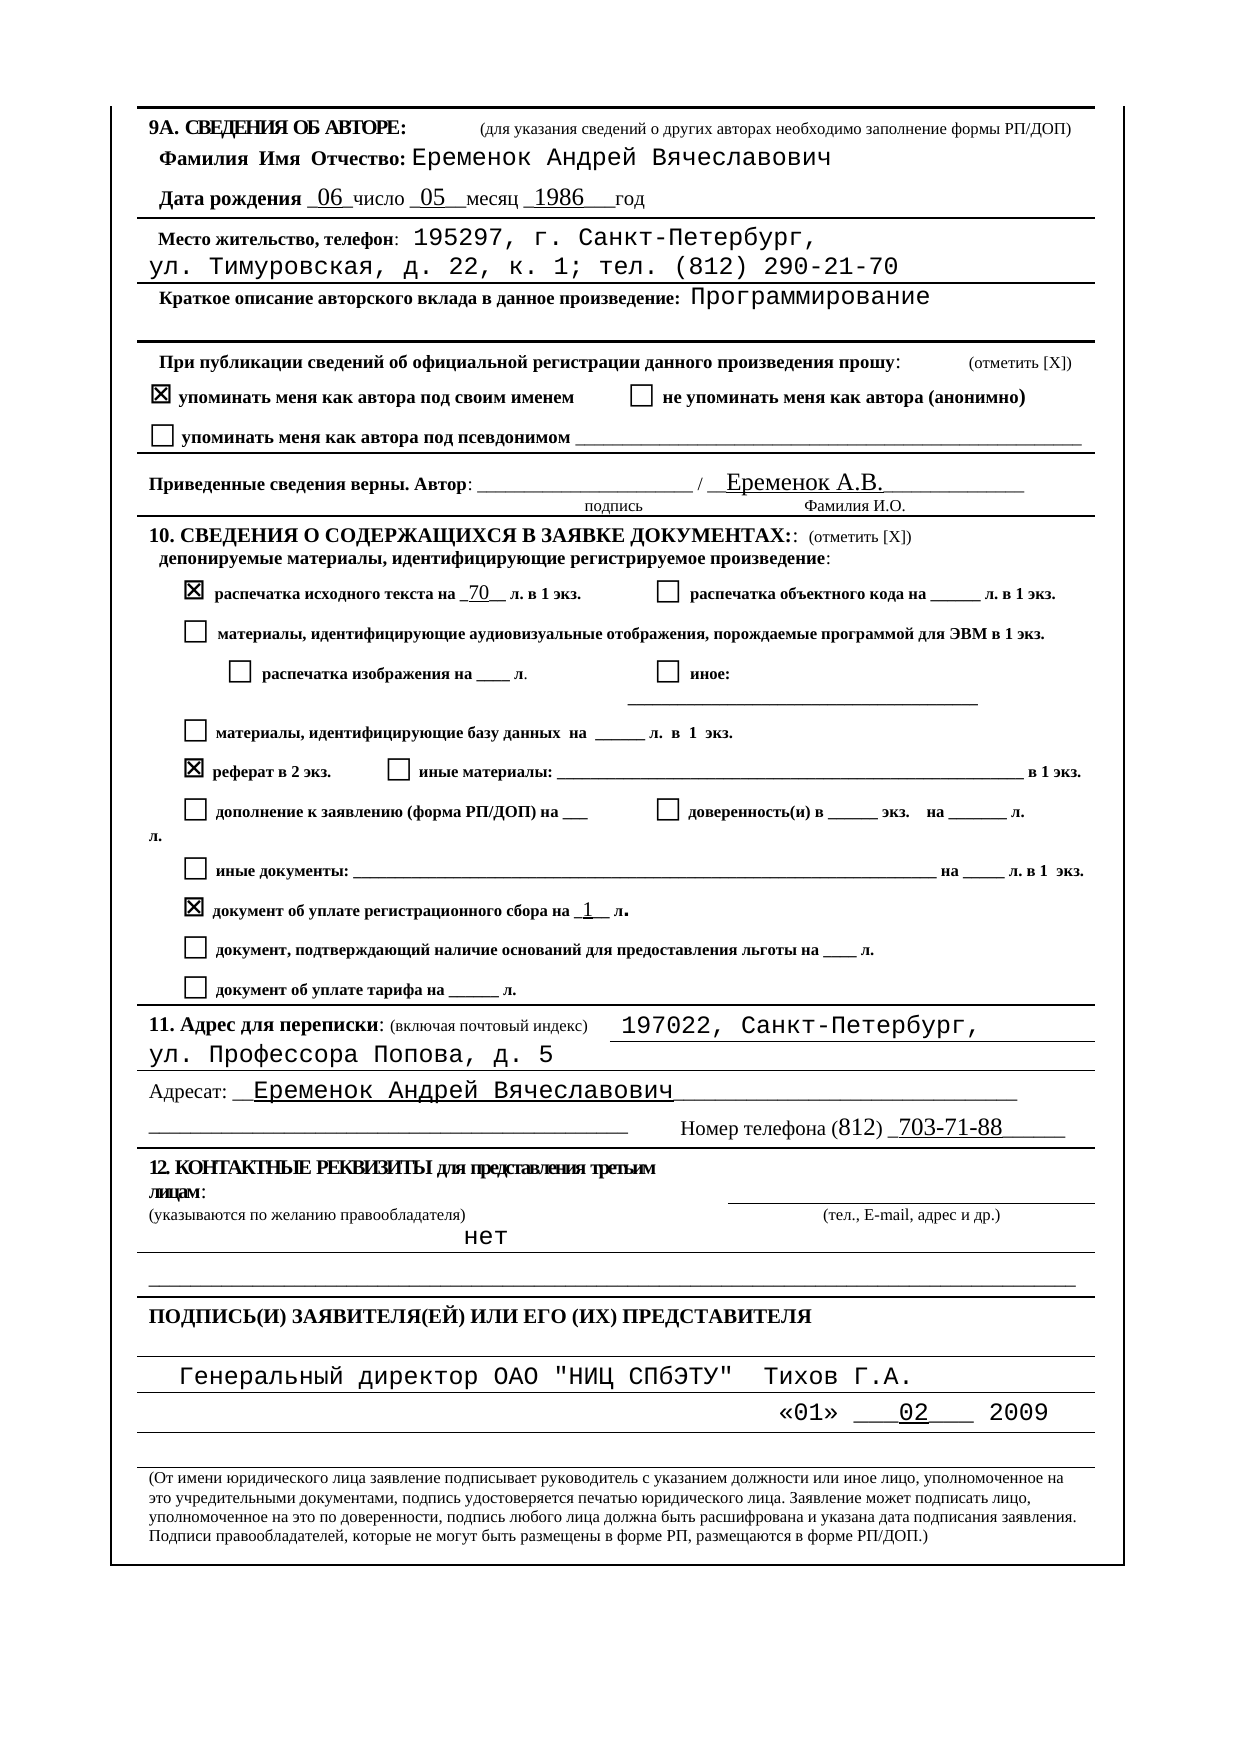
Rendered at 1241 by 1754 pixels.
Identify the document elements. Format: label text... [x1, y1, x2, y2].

table_cell ⊠ реферат в 2 экз. [137, 747, 373, 786]
table_cell [112, 1432, 137, 1467]
table_cell 11. Адрес для переписки: (включая почтовый индекс) [137, 1006, 610, 1041]
table_cell □ материалы, идентифицирующие базу данных на ______ л. в 1 экз. [137, 707, 1095, 747]
table_cell 9А. СВЕДЕНИЯ ОБ АВТОРЕ: (для указания сведений о других авторах необходимо заполнение формы РП/ДОП) [137, 109, 1095, 139]
table_cell [1095, 1328, 1123, 1356]
table_cell [112, 1147, 137, 1203]
table_cell [1095, 648, 1123, 707]
table_cell [137, 1328, 1095, 1356]
table_cell 197022, Санкт-Петербург, [610, 1006, 1095, 1041]
table_cell [112, 340, 137, 373]
table_cell [112, 106, 137, 139]
table_cell [1095, 496, 1123, 515]
table_cell □ не упоминать меня как автора (анонимно) [616, 373, 1095, 412]
table_cell [1095, 1041, 1123, 1070]
table_cell [112, 175, 137, 217]
table_cell [1095, 1224, 1123, 1252]
table_cell [1095, 1070, 1123, 1112]
table_cell [1095, 1203, 1123, 1223]
table_cell [728, 1149, 1095, 1203]
table_cell [1095, 452, 1123, 496]
table_cell нет [137, 1224, 1095, 1252]
table_cell Приведенные сведения верны. Автор: _______________________ / __Еременок А.В._______________ [137, 454, 1095, 496]
table_cell Генеральный директор ОАО "НИЦ СПбЭТУ" Тихов Г.А. [137, 1357, 1095, 1392]
table_cell [1095, 1467, 1123, 1564]
table_cell (От имени юридического лица заявление подписывает руководитель с указанием должности или иное лицо, уполномоченное на это учредительными документами, подпись удостоверяется печатью юридического лица. Заявление может подписать лицо, уполномоченное на это по доверенности, подпись любого лица должна быть расшифрована и указана дата подписания заявления. Подписи правообладателей, которые не могут быть размещены в форме РП, размещаются в форме РП/ДОП.) [137, 1468, 1095, 1564]
table_cell [112, 964, 137, 1004]
table_cell [137, 1433, 1095, 1467]
table_cell ______________________________________________ [137, 1112, 669, 1147]
table_cell [112, 1224, 137, 1252]
table_cell [112, 413, 137, 452]
table_cell □ распечатка изображения на ____ л. [137, 648, 616, 707]
table_cell [112, 1112, 137, 1147]
table_cell [1095, 747, 1123, 786]
table_cell [1095, 707, 1123, 747]
table_cell (указываются по желанию правообладателя) [137, 1203, 728, 1223]
table_cell Фамилия Имя Отчество: Еременок Андрей Вячеславович [137, 139, 1095, 175]
table_cell [112, 1252, 137, 1296]
table_cell Место жительство, телефон: 195297, г. Санкт-Петербург, ул. Тимуровская, д. 22, к. 1; тел. (812) 290-21-70 [137, 219, 1095, 282]
table_cell [112, 515, 137, 569]
table_cell «01» ___02___ 2009 [137, 1393, 1095, 1432]
table_cell ⊠ документ об уплате регистрационного сбора на _1__ л. [137, 885, 1095, 924]
table_cell [112, 1203, 137, 1223]
table_cell [112, 1004, 137, 1041]
table_cell [112, 1041, 137, 1070]
table_cell □ документ об уплате тарифа на ______ л. [137, 964, 1095, 1004]
table_cell [1095, 1392, 1123, 1432]
table_cell ул. Профессора Попова, д. 5 [137, 1041, 1095, 1070]
table_cell (тел., E-mail, адрес и др.) [728, 1204, 1095, 1223]
table_cell [1095, 1112, 1123, 1147]
table_cell [1095, 1296, 1123, 1328]
table_cell 10. СВЕДЕНИЯ О СОДЕРЖАЩИХСЯ В ЗАЯВКЕ ДОКУМЕНТАХ:: (отметить [Х]) депонируемые материалы, идентифицирующие регистрируемое произведение: [137, 517, 1095, 569]
table_cell [1095, 217, 1123, 282]
table_cell ПОДПИСЬ(И) ЗАЯВИТЕЛЯ(ЕЙ) ИЛИ ЕГО (ИХ) ПРЕДСТАВИТЕЛЯ [137, 1298, 1095, 1328]
table_cell [1095, 106, 1123, 139]
table_cell [112, 452, 137, 496]
table_cell [112, 925, 137, 964]
table_cell [112, 496, 137, 515]
table_cell [1095, 569, 1123, 608]
table_cell [112, 845, 137, 885]
table_cell [1095, 608, 1123, 648]
table_cell □ иные документы: ______________________________________________________________________ на _____ л. в 1 экз. [137, 845, 1095, 885]
table_cell [1095, 139, 1123, 175]
table_cell [1095, 175, 1123, 217]
table_cell [112, 885, 137, 924]
table_cell [1095, 515, 1123, 569]
table_cell [1095, 1147, 1123, 1203]
table_cell [112, 569, 137, 608]
table_cell Фамилия И.О. [654, 496, 1095, 515]
table_cell [1095, 885, 1123, 924]
table_cell [112, 282, 137, 340]
table_cell [112, 747, 137, 786]
table_cell [112, 139, 137, 175]
table_cell □ распечатка объектного кода на ______ л. в 1 экз. [616, 569, 1095, 608]
table_cell □ документ, подтверждающий наличие оснований для предоставления льготы на ____ л. [137, 925, 1095, 964]
table_cell [1095, 1004, 1123, 1041]
table_cell [1095, 845, 1123, 885]
table_cell [112, 648, 137, 707]
table_cell [1095, 282, 1123, 340]
table_cell [112, 1467, 137, 1564]
table_cell [1095, 1356, 1123, 1392]
table_cell [112, 1070, 137, 1112]
table_cell подпись [137, 496, 654, 515]
table_cell [112, 1296, 137, 1328]
table_cell При публикации сведений об официальной регистрации данного произведения прошу: (отметить [Х]) [137, 343, 1095, 373]
table_cell _________________________________________________________________________________________ [137, 1253, 1095, 1296]
table_cell [1095, 1432, 1123, 1467]
table_cell [112, 608, 137, 648]
table_cell Номер телефона (812) _703-71-88______ [669, 1112, 1095, 1147]
table_cell [112, 786, 137, 845]
table_cell Краткое описание авторского вклада в данное произведение: Программирование [137, 284, 1095, 340]
table_cell [1095, 413, 1123, 452]
table_cell [112, 707, 137, 747]
table_cell [1095, 1252, 1123, 1296]
table_cell [1095, 786, 1123, 845]
table_cell [112, 373, 137, 412]
table_cell □ доверенность(и) в ______ экз. на _______ л. [616, 786, 1095, 845]
table_cell [1095, 964, 1123, 1004]
table_cell □ материалы, идентифицирующие аудиовизуальные отображения, порождаемые программой для ЭВМ в 1 экз. [137, 608, 1095, 648]
table_cell 12. КОНТАКТНЫЕ РЕКВИЗИТЫ для представления третьим лицам: [137, 1149, 728, 1203]
table_cell □ иное: __________________________________________ [616, 648, 1095, 707]
table_cell [1095, 373, 1123, 412]
table_cell [112, 217, 137, 282]
table_cell ⊠ распечатка исходного текста на _70__ л. в 1 экз. [137, 569, 616, 608]
table_cell [1095, 340, 1123, 373]
table_cell [1095, 925, 1123, 964]
table_cell Дата рождения _06_число _05__месяц _1986___год [137, 175, 1095, 217]
table_cell [112, 1356, 137, 1392]
table_cell □ иные материалы: ________________________________________________________ в 1 экз. [374, 747, 1095, 786]
table_cell □ дополнение к заявлению (форма РП/ДОП) на ___ л. [137, 786, 616, 845]
table_cell □ упоминать меня как автора под псевдонимом ______________________________________________________ [137, 413, 1095, 452]
table_cell ⊠ упоминать меня как автора под своим именем [137, 373, 616, 412]
table_cell [112, 1392, 137, 1432]
table_cell [112, 1328, 137, 1356]
table_cell Адресат: __Еременок Андрей Вячеславович_________________________________ [137, 1071, 1095, 1112]
